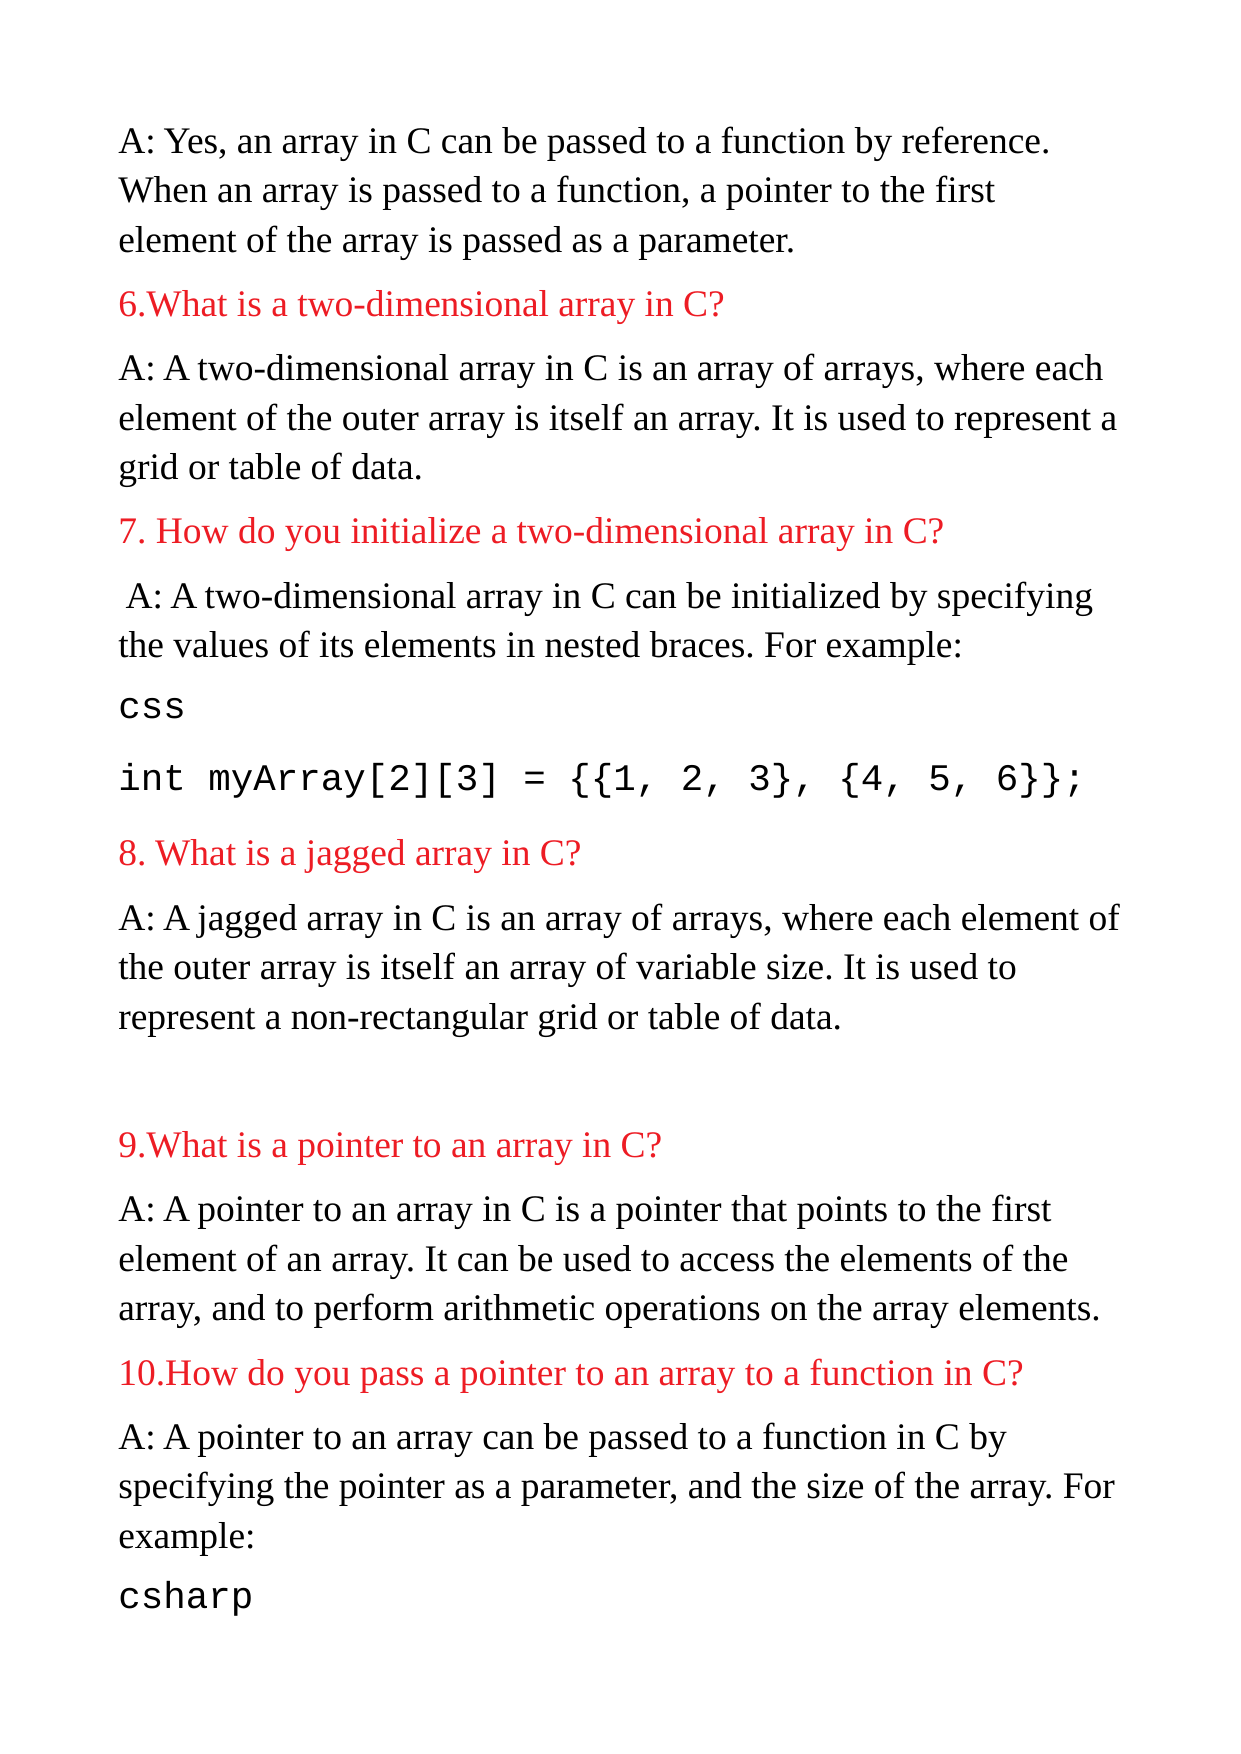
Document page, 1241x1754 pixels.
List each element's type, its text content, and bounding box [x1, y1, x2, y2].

text csharp [118, 1577, 1122, 1620]
text A: A pointer to an array in C is a pointer that points to the first element of an array. It can be used to access the elements of the array, and to perform arithmetic operations on the array elements. [118, 1187, 1122, 1329]
text 9.What is a pointer to an array in C? [118, 1122, 1122, 1166]
text A: A jagged array in C is an array of arrays, where each element of the outer array is itself an array of variable size. It is used to represent a non-rectangular grid or table of data. [118, 895, 1122, 1037]
text A: A pointer to an array can be passed to a function in C by specifying the pointer as a parameter, and the size of the array. For example: [118, 1414, 1122, 1556]
text A: Yes, an array in C can be passed to a function by reference. When an array is passed to a function, a pointer to the first element of the array is passed as a parameter. [118, 118, 1122, 260]
text 6.What is a two-dimensional array in C? [118, 281, 1122, 324]
text 7. How do you initialize a two-dimensional array in C? [118, 509, 1122, 552]
text css [118, 687, 1122, 729]
text A: A two-dimensional array in C can be initialized by specifying the values of its elements in nested braces. For example: [118, 573, 1122, 666]
text 8. What is a jagged array in C? [118, 831, 1122, 874]
text A: A two-dimensional array in C is an array of arrays, where each element of the outer array is itself an array. It is used to represent a grid or table of data. [118, 346, 1122, 488]
text int myArray[2][3] = {{1, 2, 3}, {4, 5, 6}}; [118, 759, 1122, 801]
text 10.How do you pass a pointer to an array to a function in C? [118, 1350, 1122, 1393]
